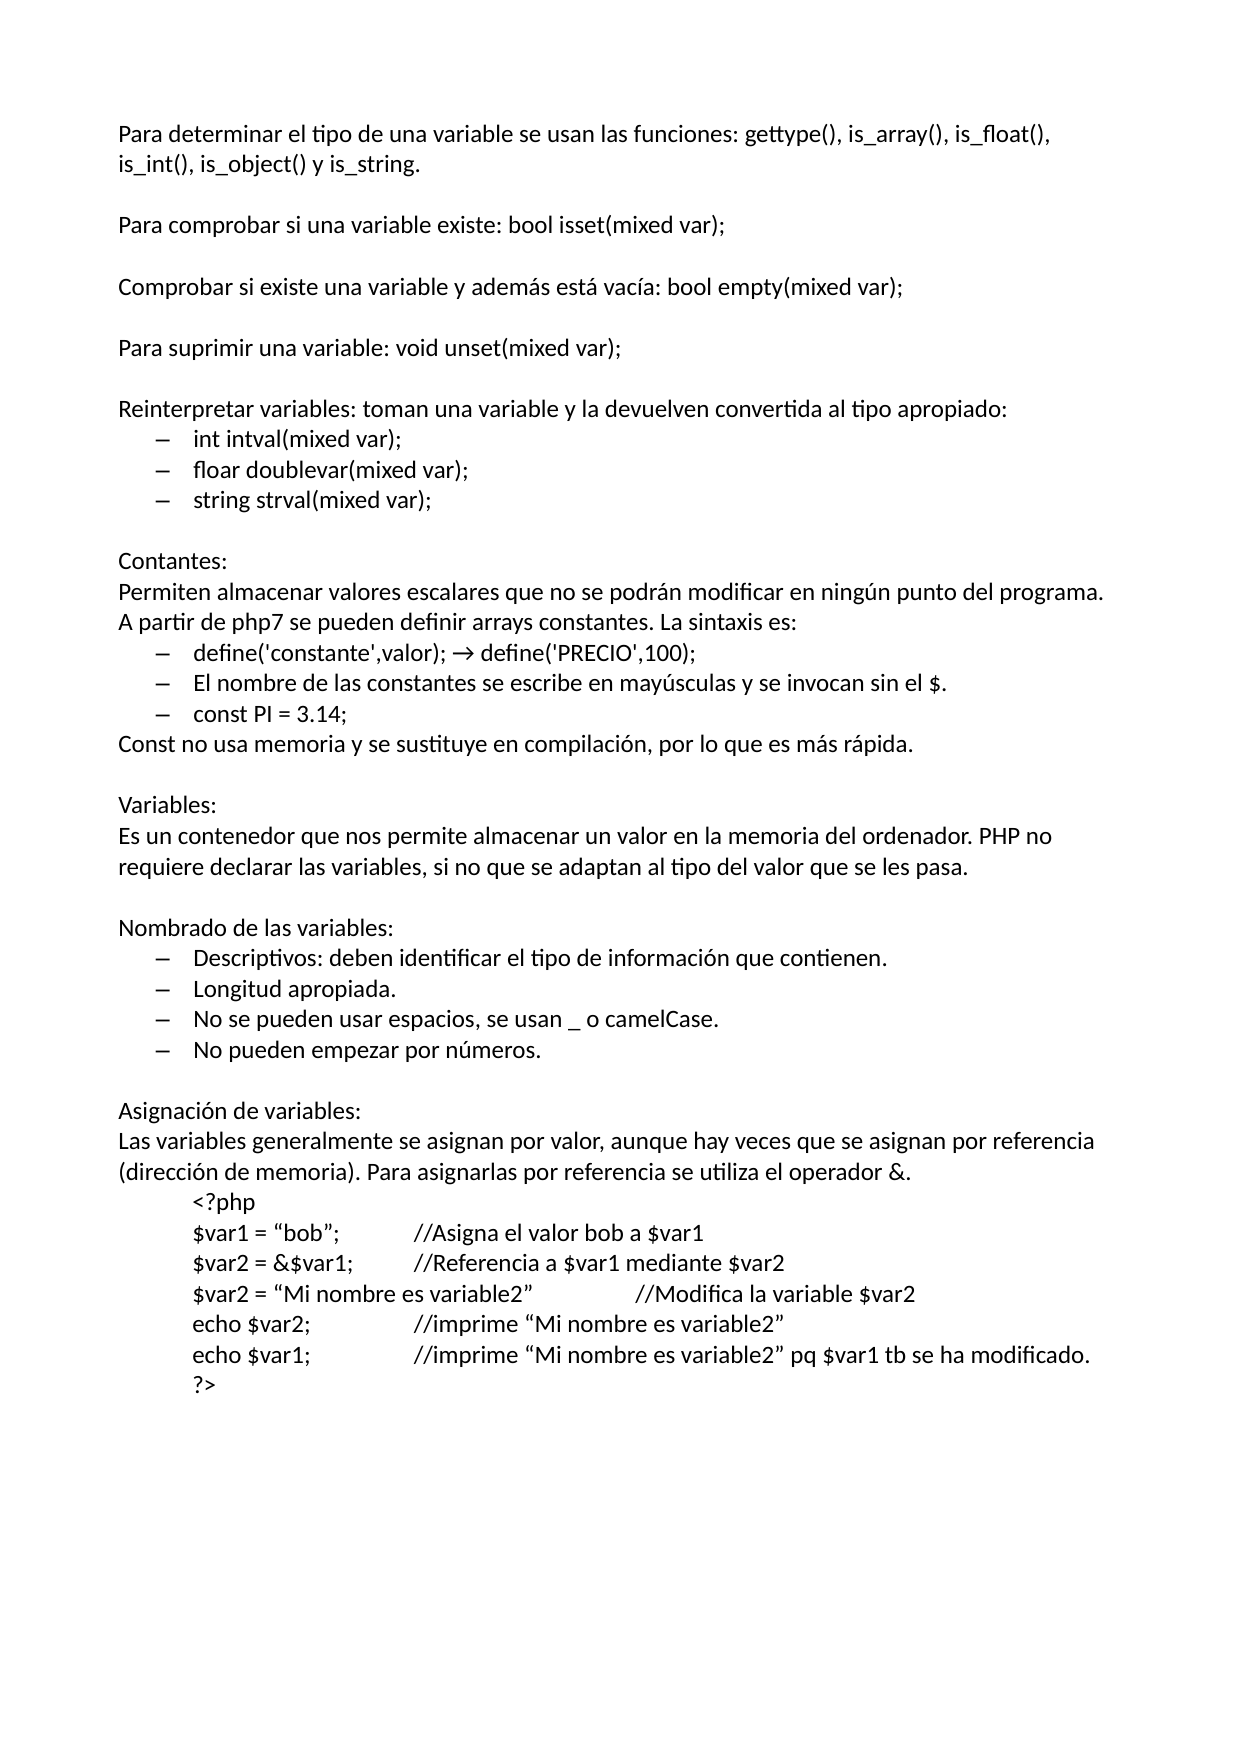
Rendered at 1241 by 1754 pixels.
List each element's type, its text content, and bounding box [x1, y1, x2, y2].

text Permiten almacenar valores escalares que no se podrán modificar en ningún punto del programa. A partir de php7 se pueden definir arrays constantes. La sintaxis es: [118, 576, 1122, 637]
text ?> [118, 1369, 1122, 1400]
text Asignación de variables: [118, 1095, 1122, 1125]
text Las variables generalmente se asignan por valor, aunque hay veces que se asignan por referencia (dirección de memoria). Para asignarlas por referencia se utiliza el operador &. [118, 1125, 1122, 1186]
list define('constante',valor); → define('PRECIO',100); [156, 637, 1122, 667]
list floar doublevar(mixed var); [156, 454, 1122, 484]
list int intval(mixed var); [156, 423, 1122, 454]
text Reinterpretar variables: toman una variable y la devuelven convertida al tipo apropiado: [118, 393, 1122, 423]
text $var1 = “bob”; //Asigna el valor bob a $var1 [118, 1217, 1122, 1247]
text Nombrado de las variables: [118, 912, 1122, 942]
text Variables: [118, 789, 1122, 820]
list const PI = 3.14; [156, 698, 1122, 728]
list No se pueden usar espacios, se usan _ o camelCase. [156, 1003, 1122, 1034]
text Para suprimir una variable: void unset(mixed var); [118, 332, 1122, 362]
list Descriptivos: deben identificar el tipo de información que contienen. [156, 942, 1122, 973]
list string strval(mixed var); [156, 484, 1122, 515]
text Para determinar el tipo de una variable se usan las funciones: gettype(), is_array(), is_float(), is_int(), is_object() y is_string. [118, 118, 1122, 179]
text echo $var2; //imprime “Mi nombre es variable2” [118, 1308, 1122, 1339]
text Contantes: [118, 545, 1122, 576]
text $var2 = &$var1; //Referencia a $var1 mediante $var2 [118, 1247, 1122, 1278]
list Longitud apropiada. [156, 973, 1122, 1003]
list El nombre de las constantes se escribe en mayúsculas y se invocan sin el $. [156, 667, 1122, 698]
text <?php [118, 1186, 1122, 1217]
list No pueden empezar por números. [156, 1034, 1122, 1064]
text Const no usa memoria y se sustituye en compilación, por lo que es más rápida. [118, 728, 1122, 759]
text echo $var1; //imprime “Mi nombre es variable2” pq $var1 tb se ha modificado. [118, 1339, 1122, 1369]
text $var2 = “Mi nombre es variable2” //Modifica la variable $var2 [118, 1278, 1122, 1308]
text Es un contenedor que nos permite almacenar un valor en la memoria del ordenador. PHP no requiere declarar las variables, si no que se adaptan al tipo del valor que se les pasa. [118, 820, 1122, 881]
text Comprobar si existe una variable y además está vacía: bool empty(mixed var); [118, 271, 1122, 301]
text Para comprobar si una variable existe: bool isset(mixed var); [118, 210, 1122, 240]
